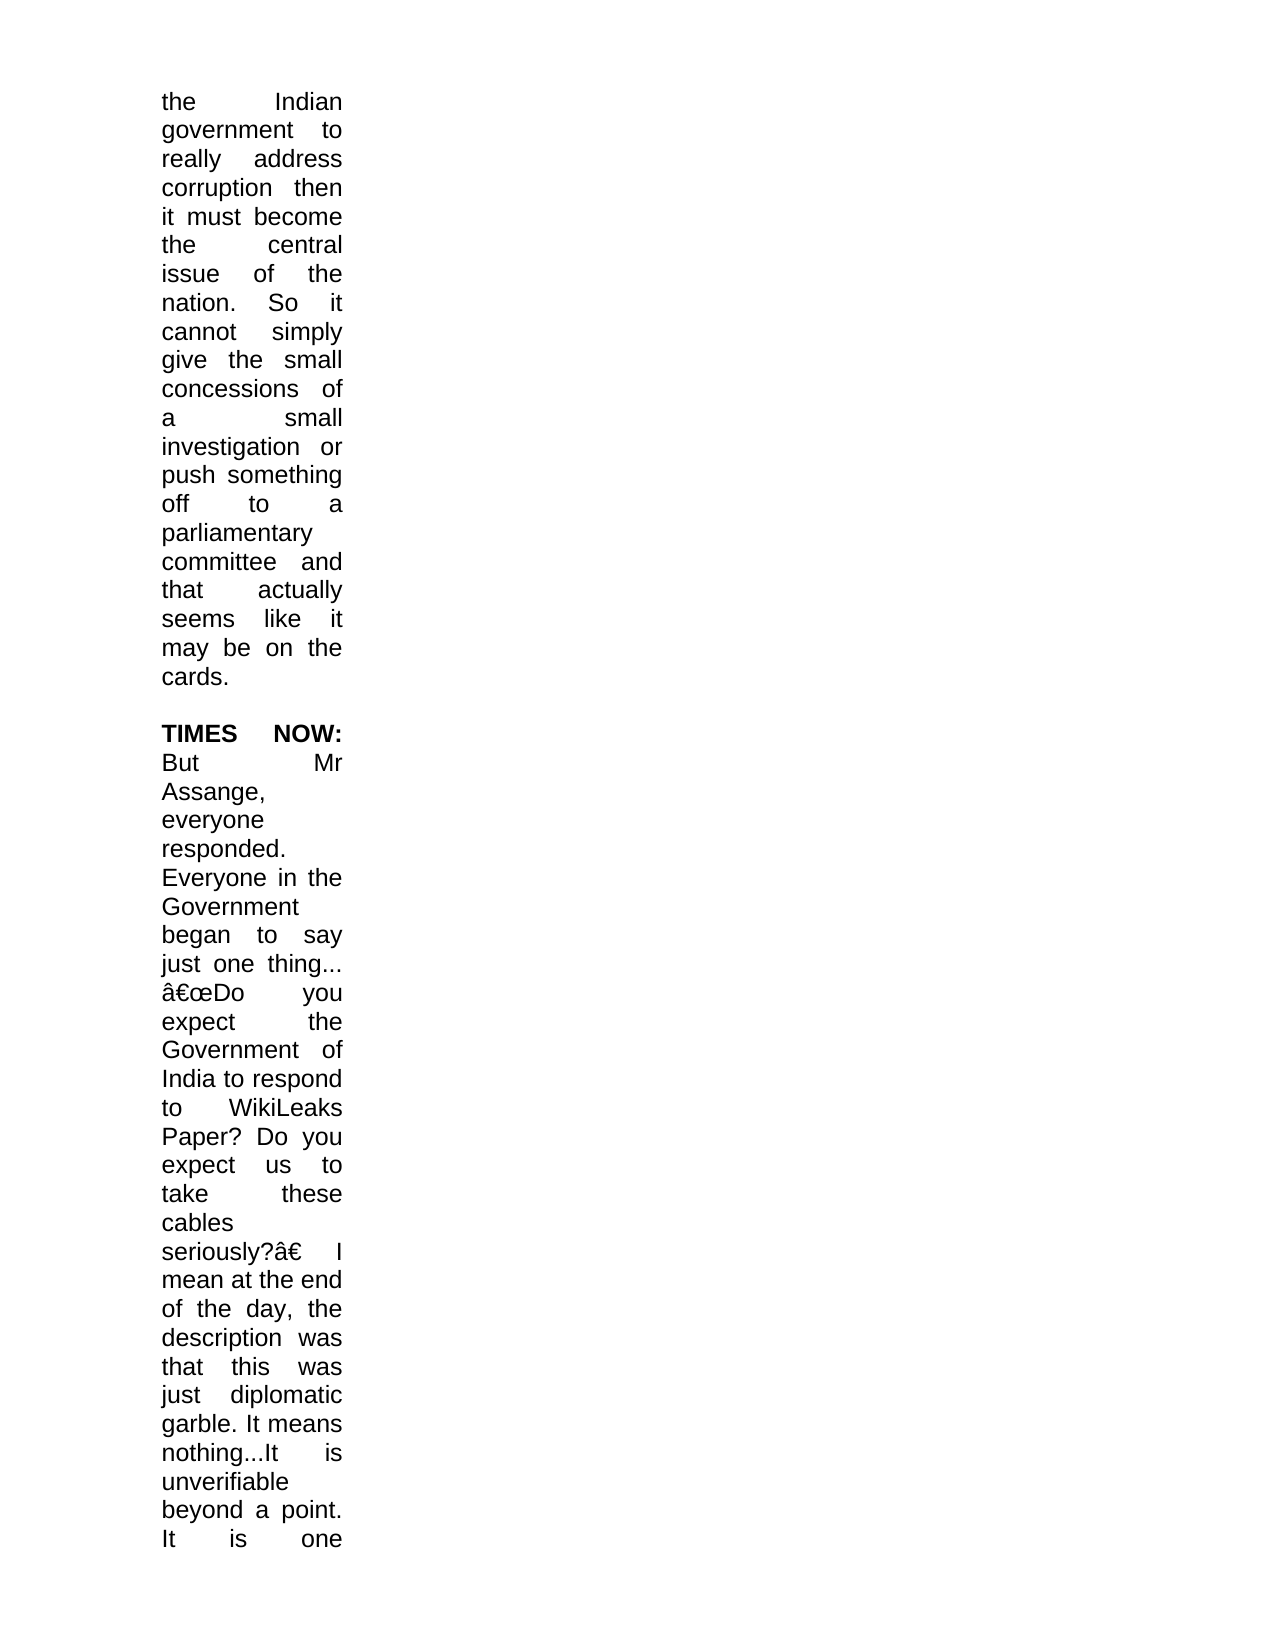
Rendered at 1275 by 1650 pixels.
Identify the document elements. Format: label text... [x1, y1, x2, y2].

table_header [150, 75, 1125, 1564]
table_cell the Indian government to really address corruption then it must become the central issue of the nation. So it cannot simply give the small concessions of a small investigation or push something off to a parliamentary committee and that actually seems like it may be on the cards. TIMES NOW: But Mr Assange, everyone responded. Everyone in the Government began to say just one thing... â€œDo you expect the Government of India to respond to WikiLeaks Paper? Do you expect us to take these cables seriously?â€ I mean at the end of the day, the description was that this was just diplomatic garble. It means nothing...It is unverifiable beyond a point. It is one [156, 81, 348, 1558]
